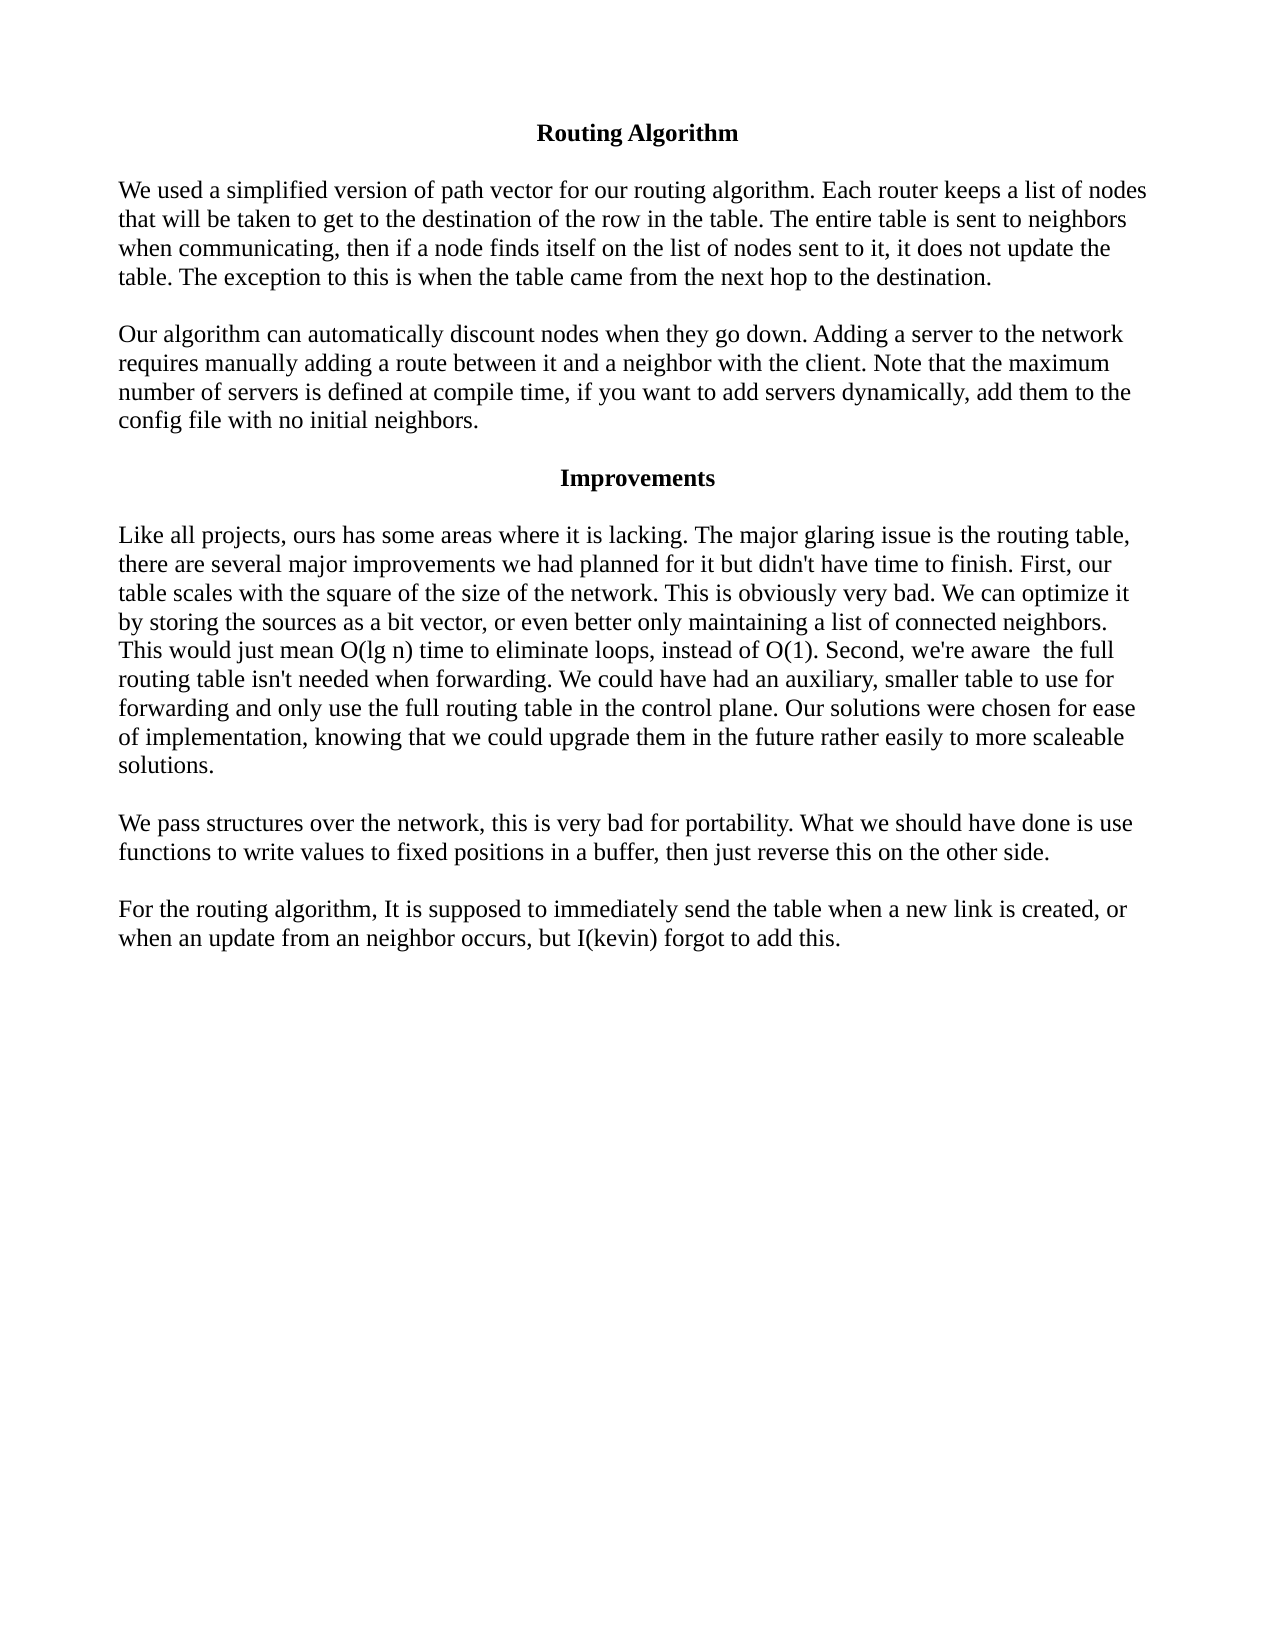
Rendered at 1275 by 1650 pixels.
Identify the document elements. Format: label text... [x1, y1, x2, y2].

text We pass structures over the network, this is very bad for portability. What we should have done is use functions to write values to fixed positions in a buffer, then just reverse this on the other side. [118, 808, 1157, 866]
text Our algorithm can automatically discount nodes when they go down. Adding a server to the network requires manually adding a route between it and a neighbor with the client. Note that the maximum number of servers is defined at compile time, if you want to add servers dynamically, add them to the config file with no initial neighbors. [118, 319, 1157, 434]
text For the routing algorithm, It is supposed to immediately send the table when a new link is created, or when an update from an neighbor occurs, but I(kevin) forgot to add this. [118, 894, 1157, 952]
text We used a simplified version of path vector for our routing algorithm. Each router keeps a list of nodes that will be taken to get to the destination of the row in the table. The entire table is sent to neighbors when communicating, then if a node finds itself on the list of nodes sent to it, it does not update the table. The exception to this is when the table came from the next hop to the destination. [118, 176, 1157, 291]
text Routing Algorithm [118, 118, 1157, 147]
text Like all projects, ours has some areas where it is lacking. The major glaring issue is the routing table, there are several major improvements we had planned for it but didn't have time to finish. First, our table scales with the square of the size of the network. This is obviously very bad. We can optimize it by storing the sources as a bit vector, or even better only maintaining a list of connected neighbors. This would just mean O(lg n) time to eliminate loops, instead of O(1). Second, we're aware the full routing table isn't needed when forwarding. We could have had an auxiliary, smaller table to use for forwarding and only use the full routing table in the control plane. Our solutions were chosen for ease of implementation, knowing that we could upgrade them in the future rather easily to more scaleable solutions. [118, 521, 1157, 779]
text Improvements [118, 463, 1157, 492]
